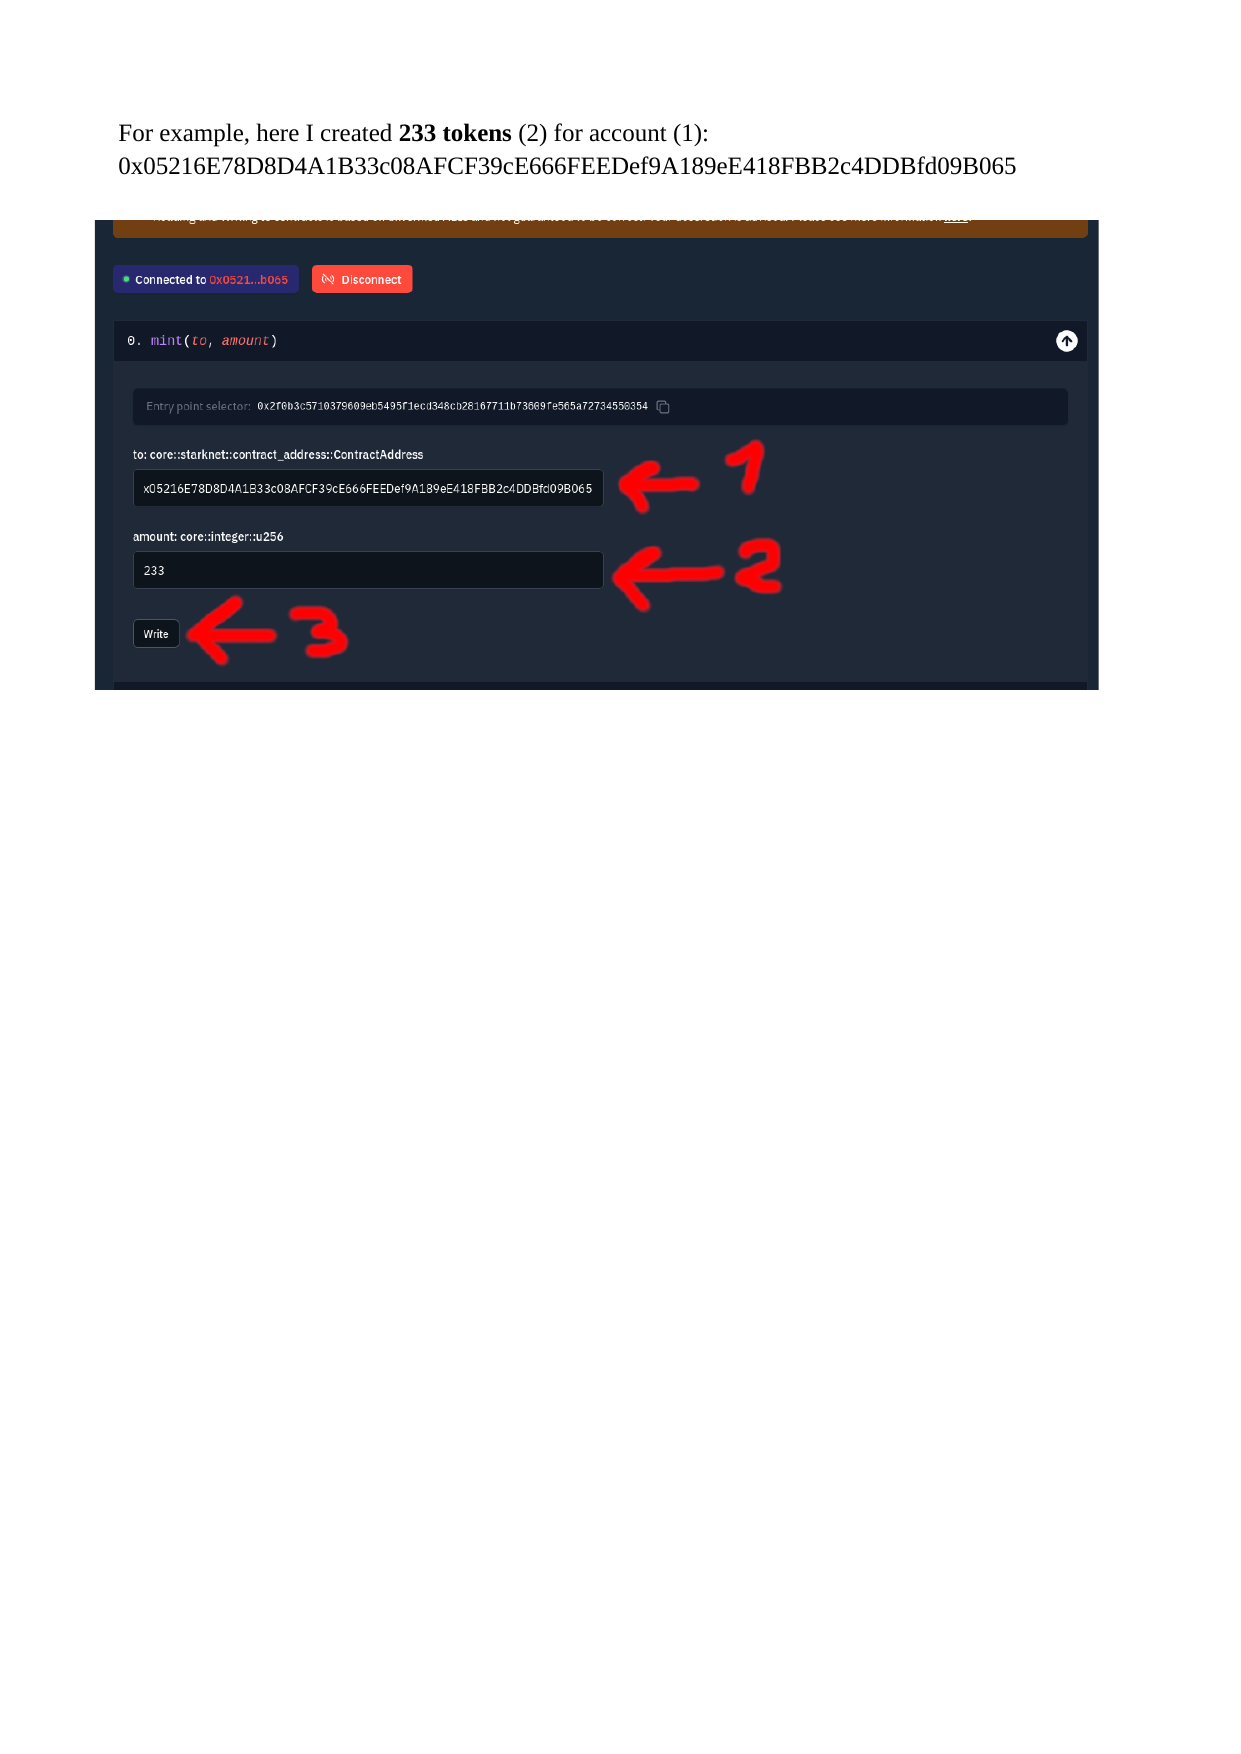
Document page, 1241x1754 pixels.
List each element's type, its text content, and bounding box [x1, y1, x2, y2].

text For example, here I created 233 tokens (2) for account (1): 0x05216E78D8D4A1B33c08AFCF39cE666FEEDef9A189eE418FBB2c4DDBfd09B065 [118, 118, 1122, 180]
picture [94, 220, 1099, 690]
